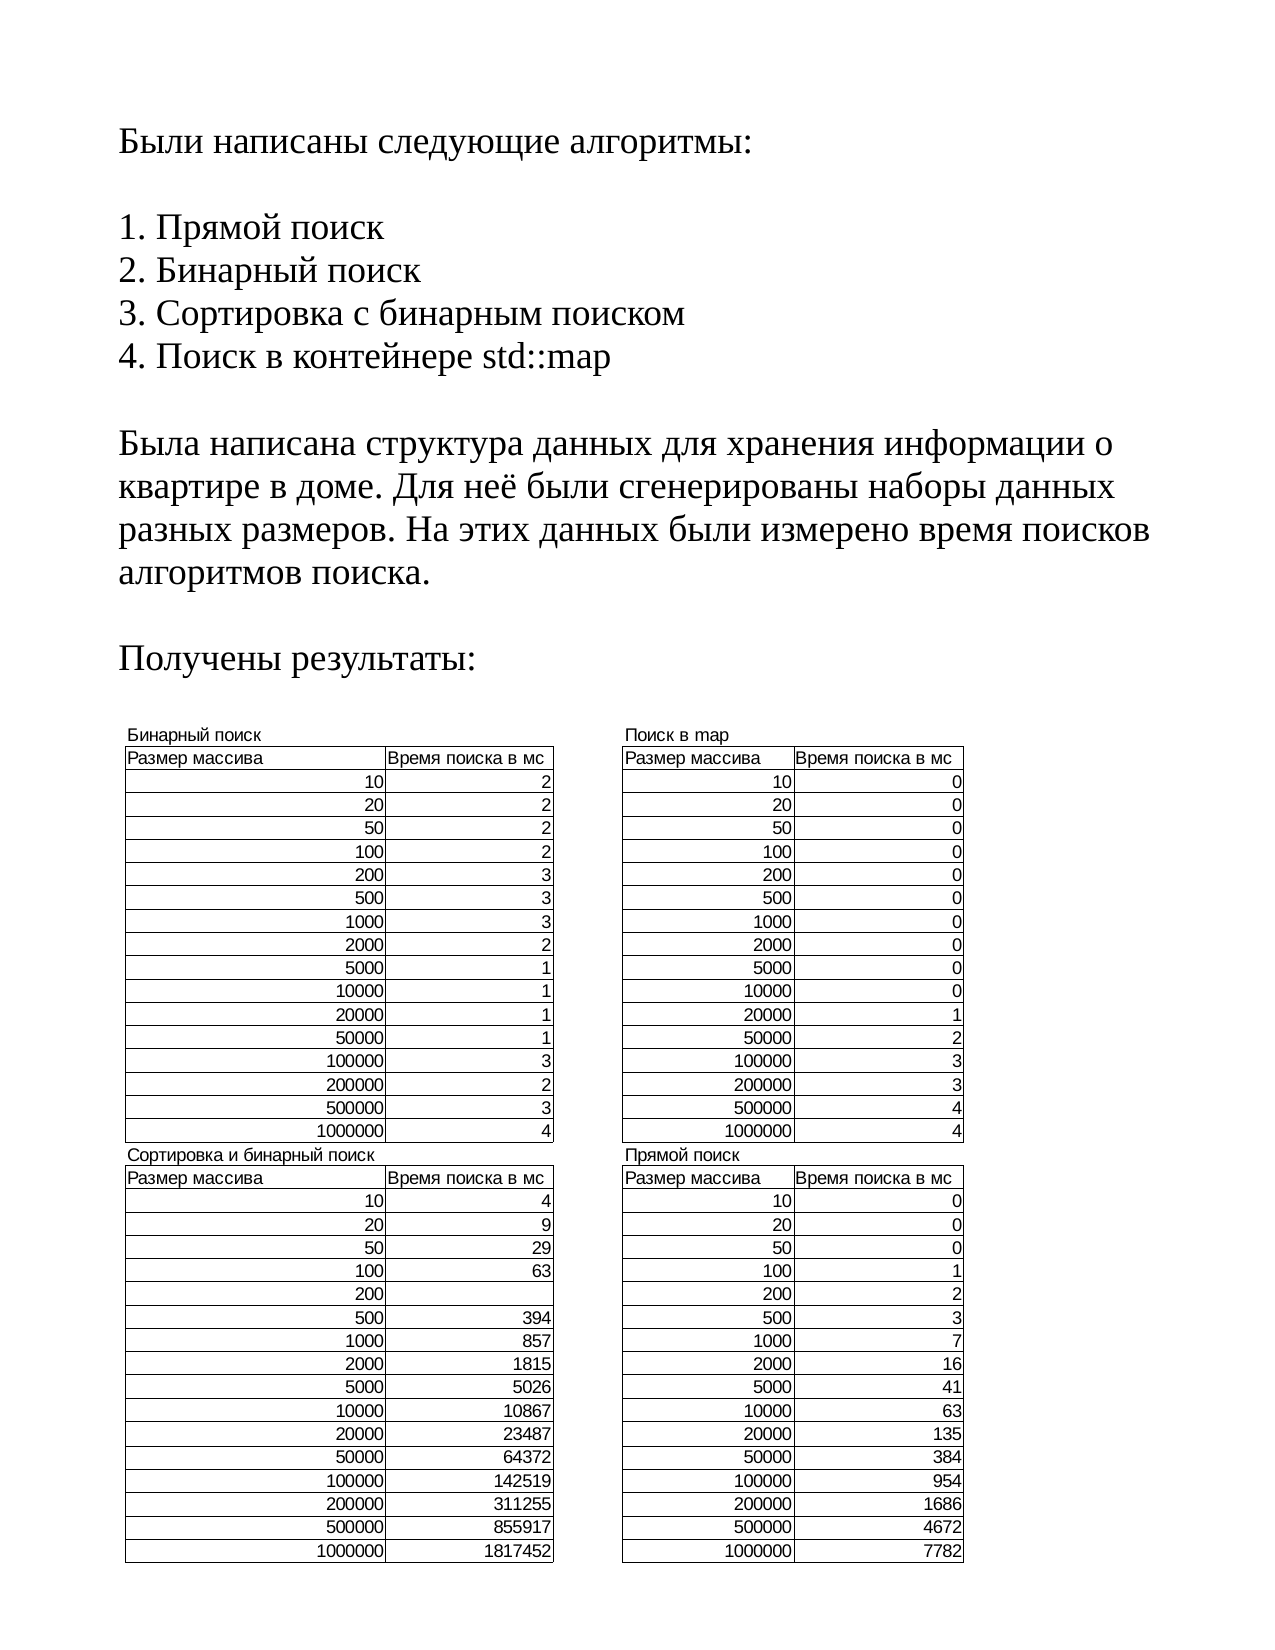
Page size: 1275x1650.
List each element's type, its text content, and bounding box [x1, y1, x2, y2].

text 4. Поиск в контейнере std::map [118, 334, 1157, 377]
text Были написаны следующие алгоритмы: [118, 118, 1157, 161]
text 1. Прямой поиск [118, 204, 1157, 247]
text Была написана структура данных для хранения информации о квартире в доме. Для неё были сгенерированы наборы данных разных размеров. На этих данных были измерено время поисков алгоритмов поиска. [118, 420, 1157, 592]
text 2. Бинарный поиск [118, 247, 1157, 291]
text 3. Сортировка с бинарным поиском [118, 291, 1157, 334]
text Получены результаты: [118, 636, 1157, 679]
